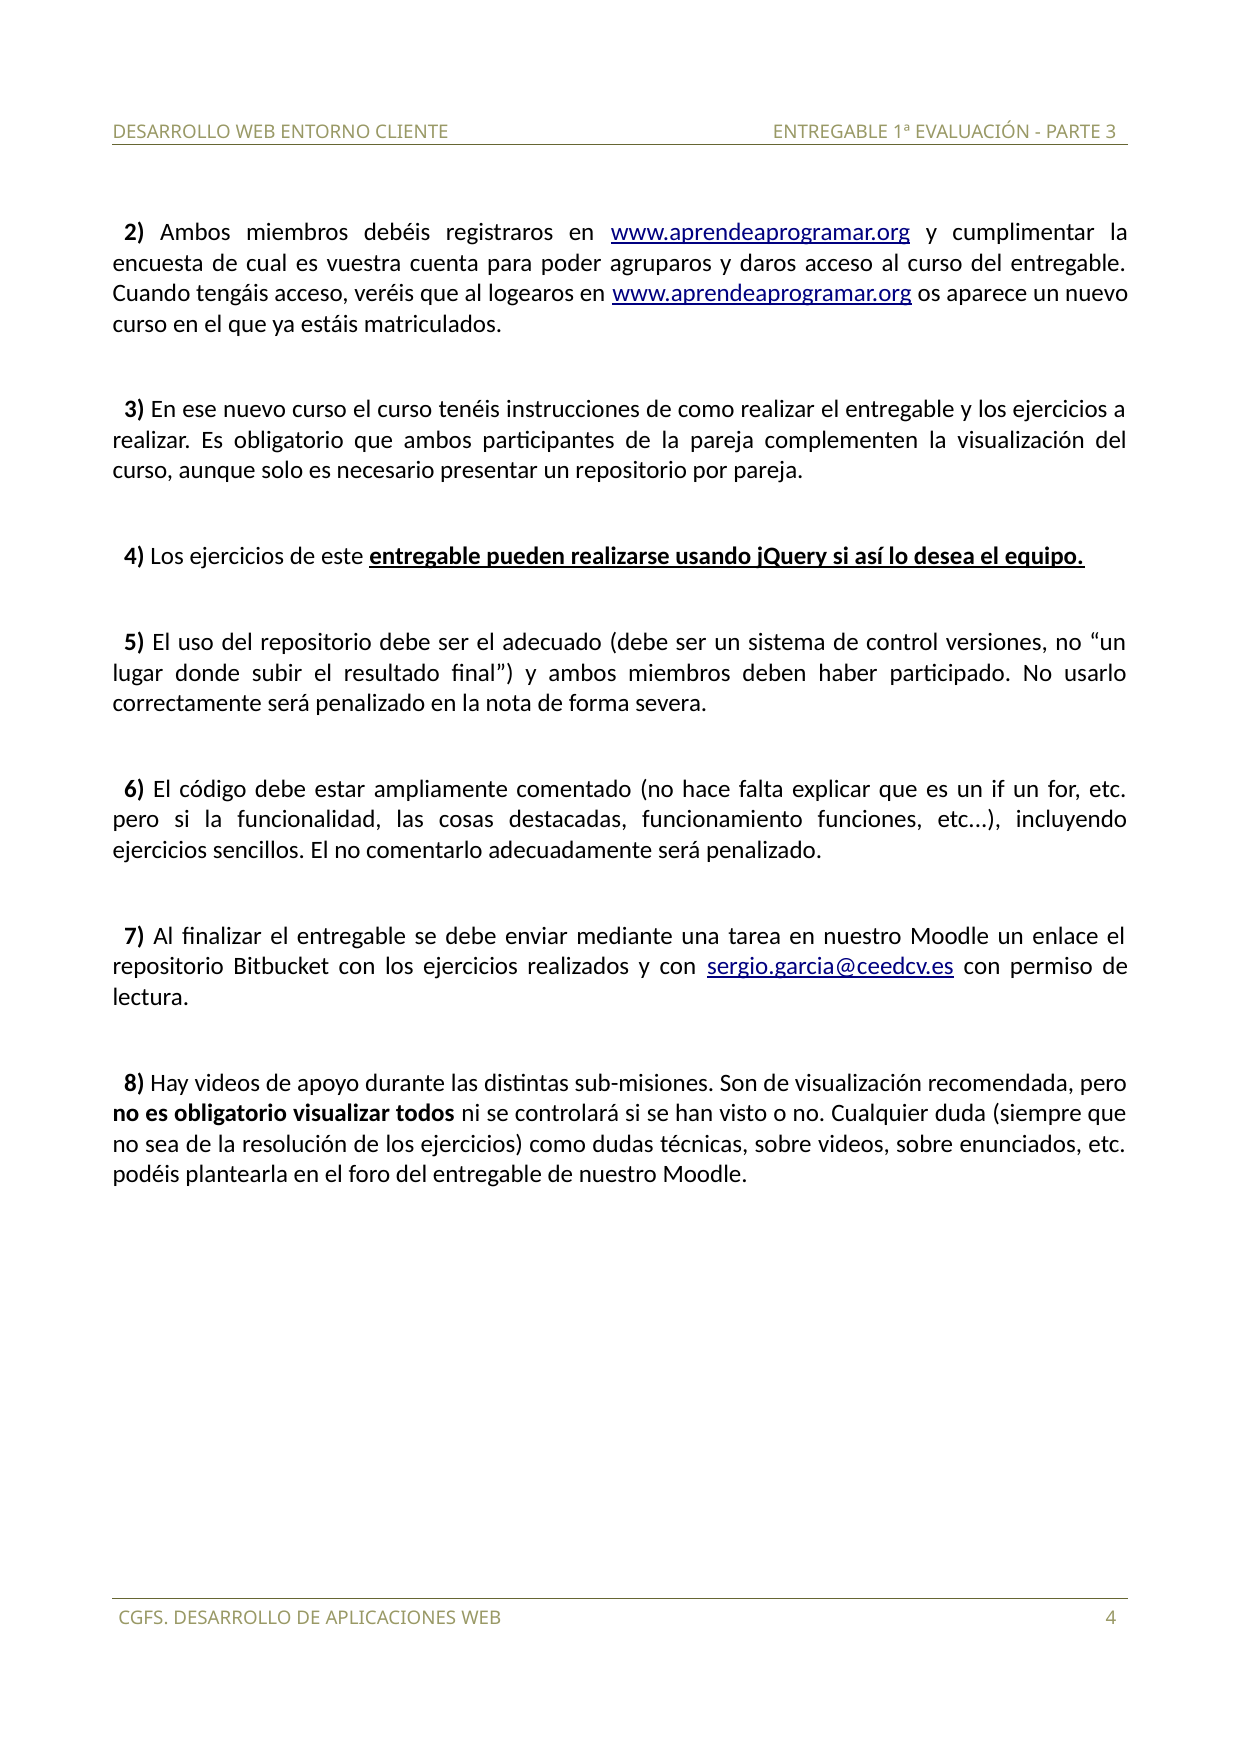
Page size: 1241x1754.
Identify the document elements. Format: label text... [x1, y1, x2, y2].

text 7) Al finalizar el entregable se debe enviar mediante una tarea en nuestro Moodle un enlace el repositorio Bitbucket con los ejercicios realizados y con sergio.garcia@ceedcv.es con permiso de lectura. [112, 920, 1128, 1012]
text 6) El código debe estar ampliamente comentado (no hace falta explicar que es un if un for, etc. pero si la funcionalidad, las cosas destacadas, funcionamiento funciones, etc...), incluyendo ejercicios sencillos. El no comentarlo adecuadamente será penalizado. [112, 773, 1128, 865]
text 3) En ese nuevo curso el curso tenéis instrucciones de como realizar el entregable y los ejercicios a realizar. Es obligatorio que ambos participantes de la pareja complementen la visualización del curso, aunque solo es necesario presentar un repositorio por pareja. [112, 393, 1128, 485]
text 2) Ambos miembros debéis registraros en www.aprendeaprogramar.org y cumplimentar la encuesta de cual es vuestra cuenta para poder agruparos y daros acceso al curso del entregable. Cuando tengáis acceso, veréis que al logearos en www.aprendeaprogramar.org os aparece un nuevo curso en el que ya estáis matriculados. [112, 216, 1128, 338]
text 8) Hay videos de apoyo durante las distintas sub-misiones. Son de visualización recomendada, pero no es obligatorio visualizar todos ni se controlará si se han visto o no. Cualquier duda (siempre que no sea de la resolución de los ejercicios) como dudas técnicas, sobre videos, sobre enunciados, etc. podéis plantearla en el foro del entregable de nuestro Moodle. [112, 1067, 1128, 1189]
text 5) El uso del repositorio debe ser el adecuado (debe ser un sistema de control versiones, no “un lugar donde subir el resultado final”) y ambos miembros deben haber participado. No usarlo correctamente será penalizado en la nota de forma severa. [112, 626, 1128, 718]
text 4) Los ejercicios de este entregable pueden realizarse usando jQuery si así lo desea el equipo. [112, 540, 1128, 571]
